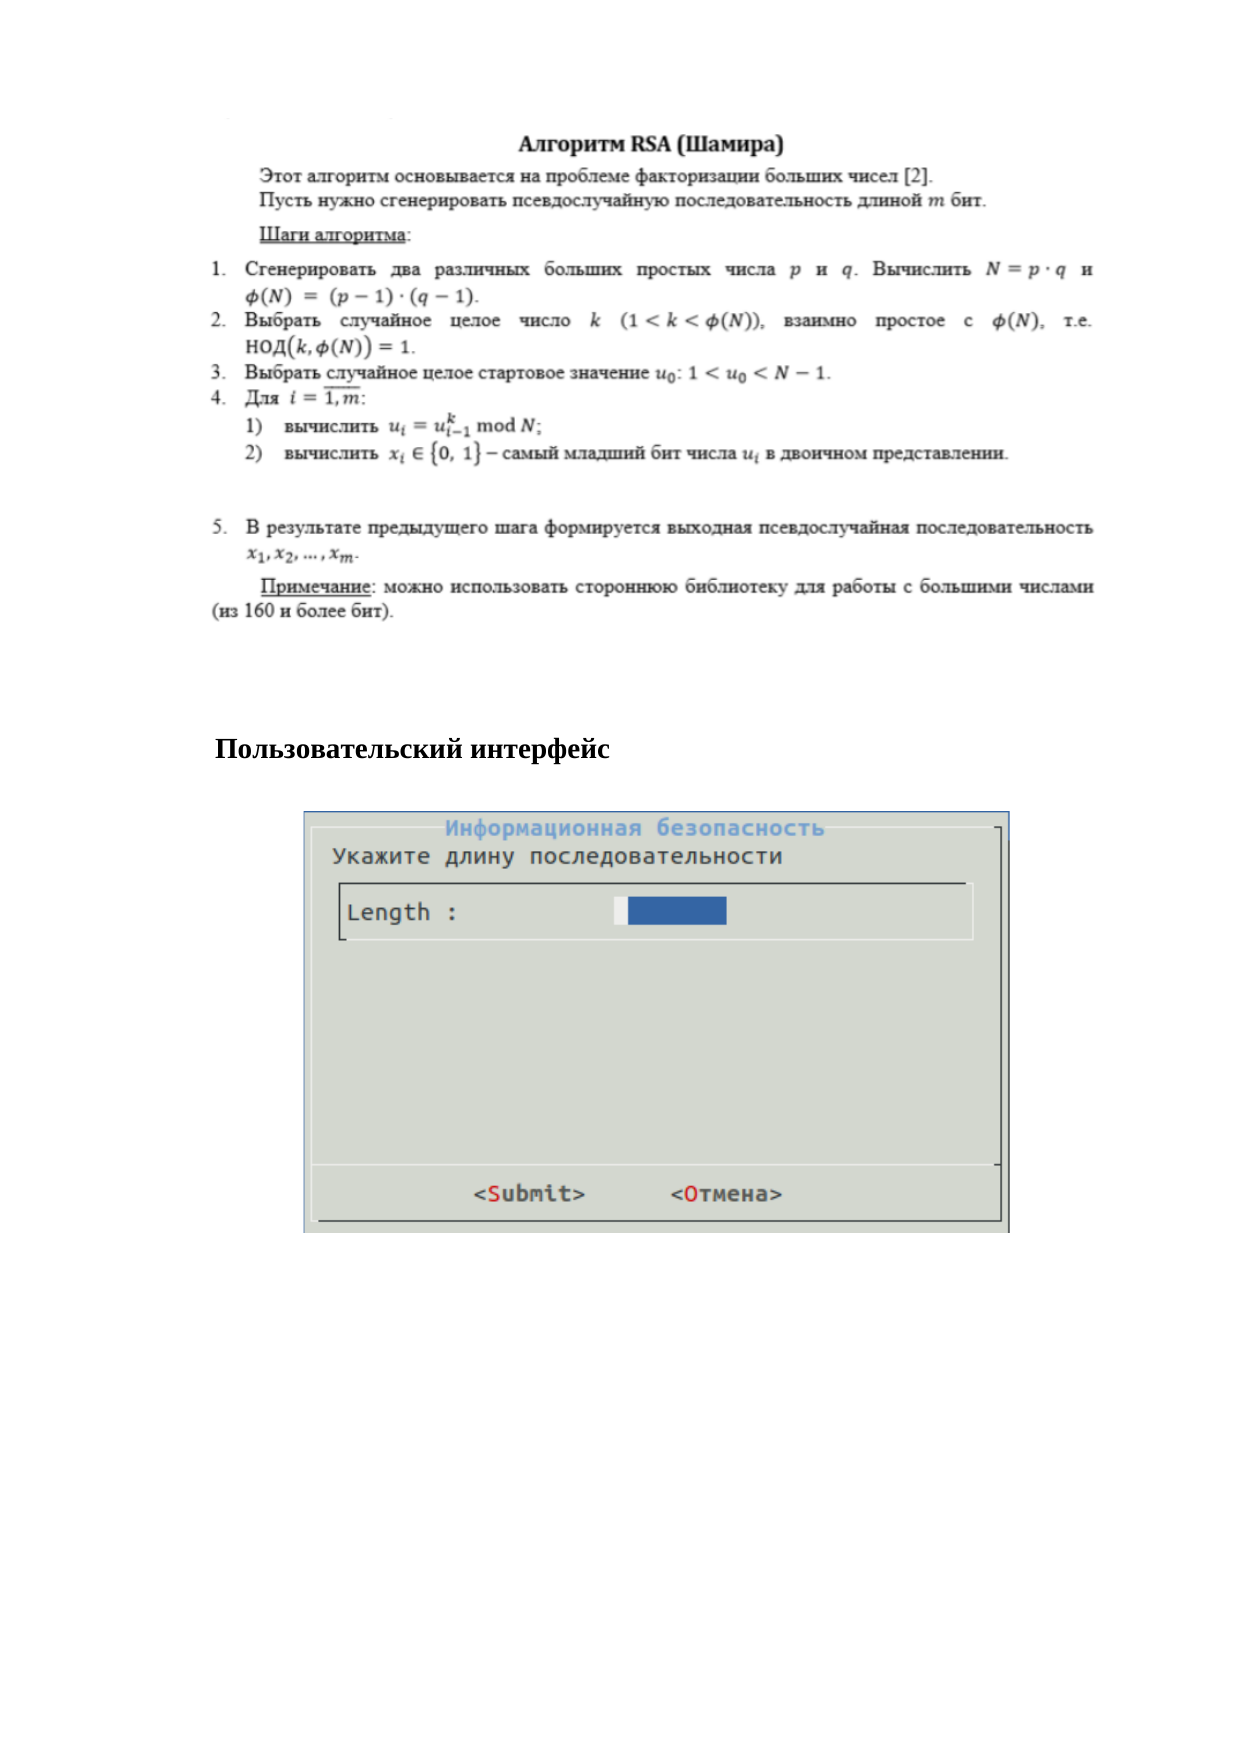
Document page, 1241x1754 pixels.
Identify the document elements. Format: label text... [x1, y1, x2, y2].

picture [196, 118, 1133, 647]
text Пользовательский интерфейс [215, 732, 1152, 765]
picture [303, 811, 1010, 1233]
